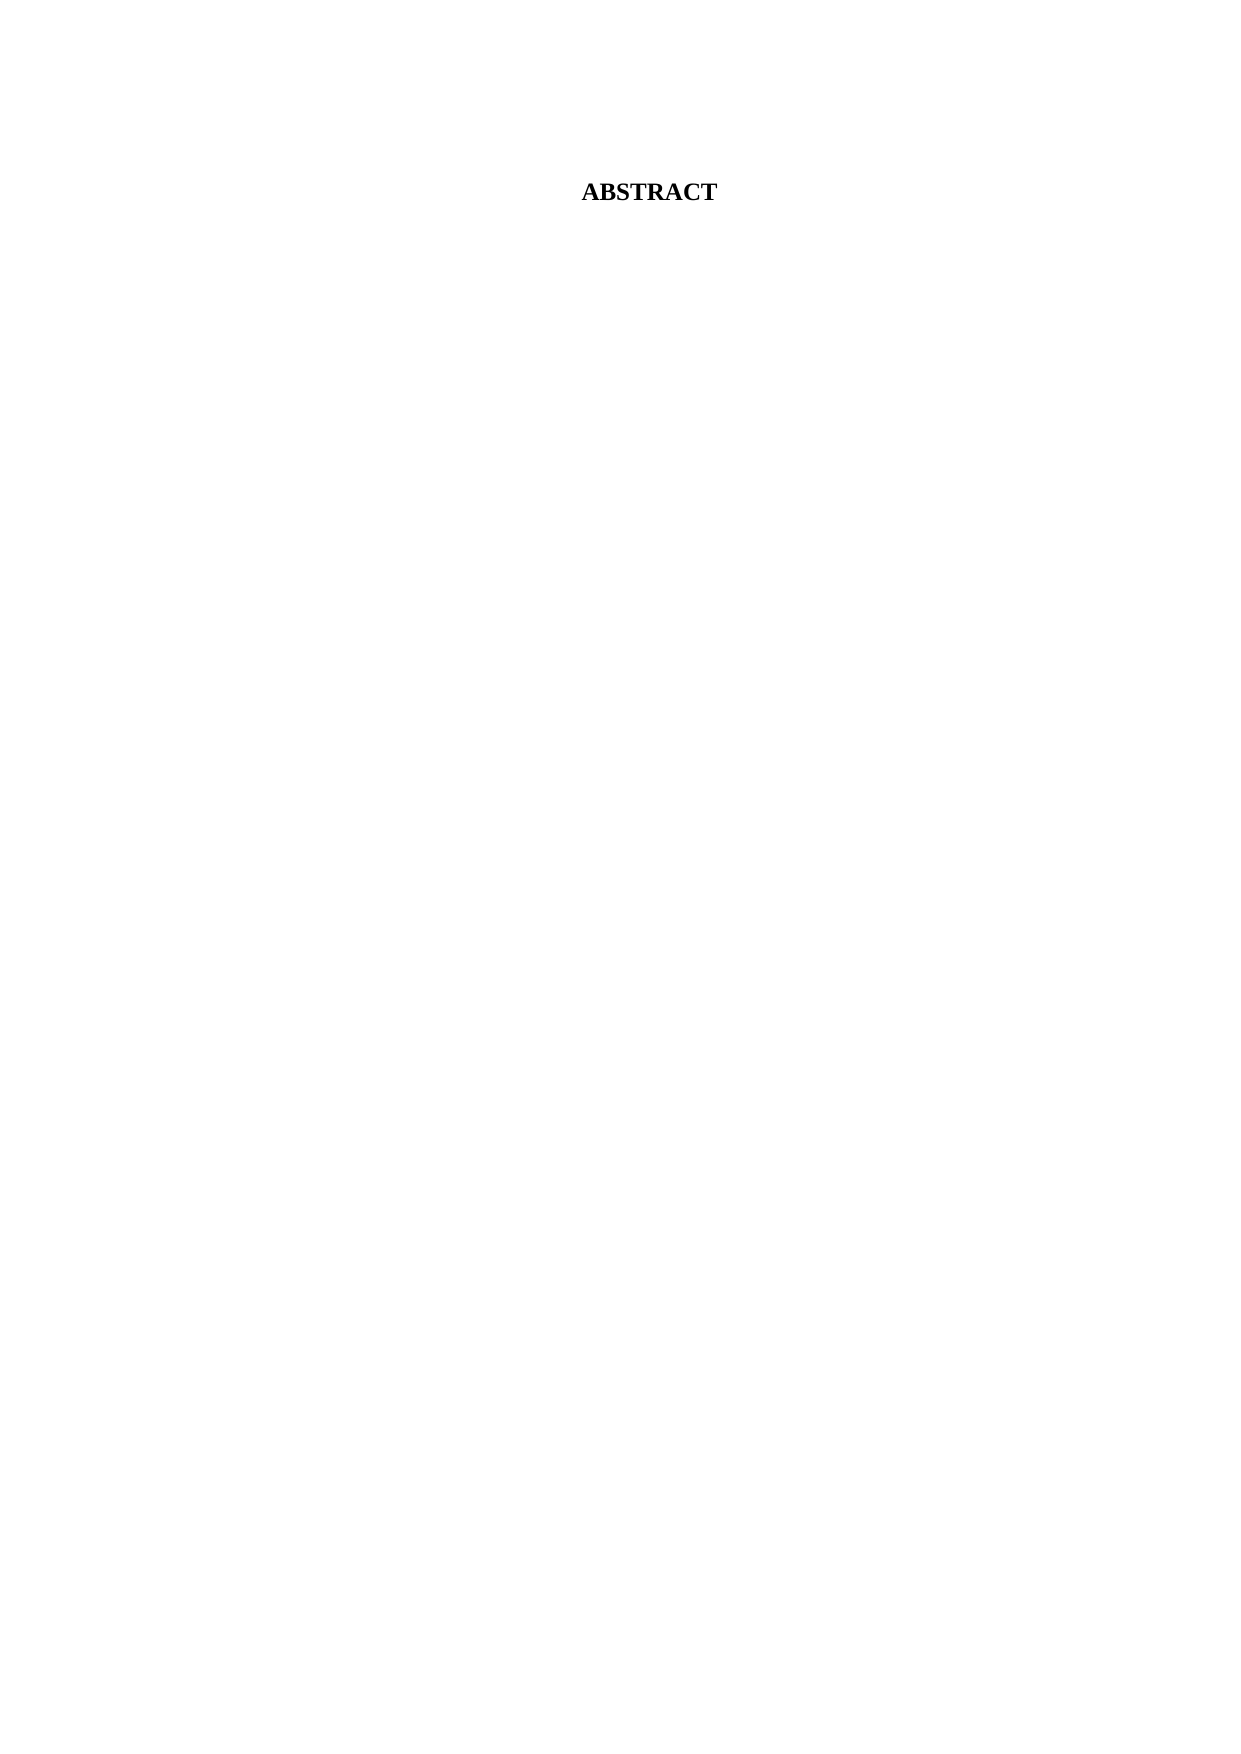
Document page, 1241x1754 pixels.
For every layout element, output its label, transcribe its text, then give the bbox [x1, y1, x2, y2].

text ABSTRACT [177, 177, 1122, 206]
